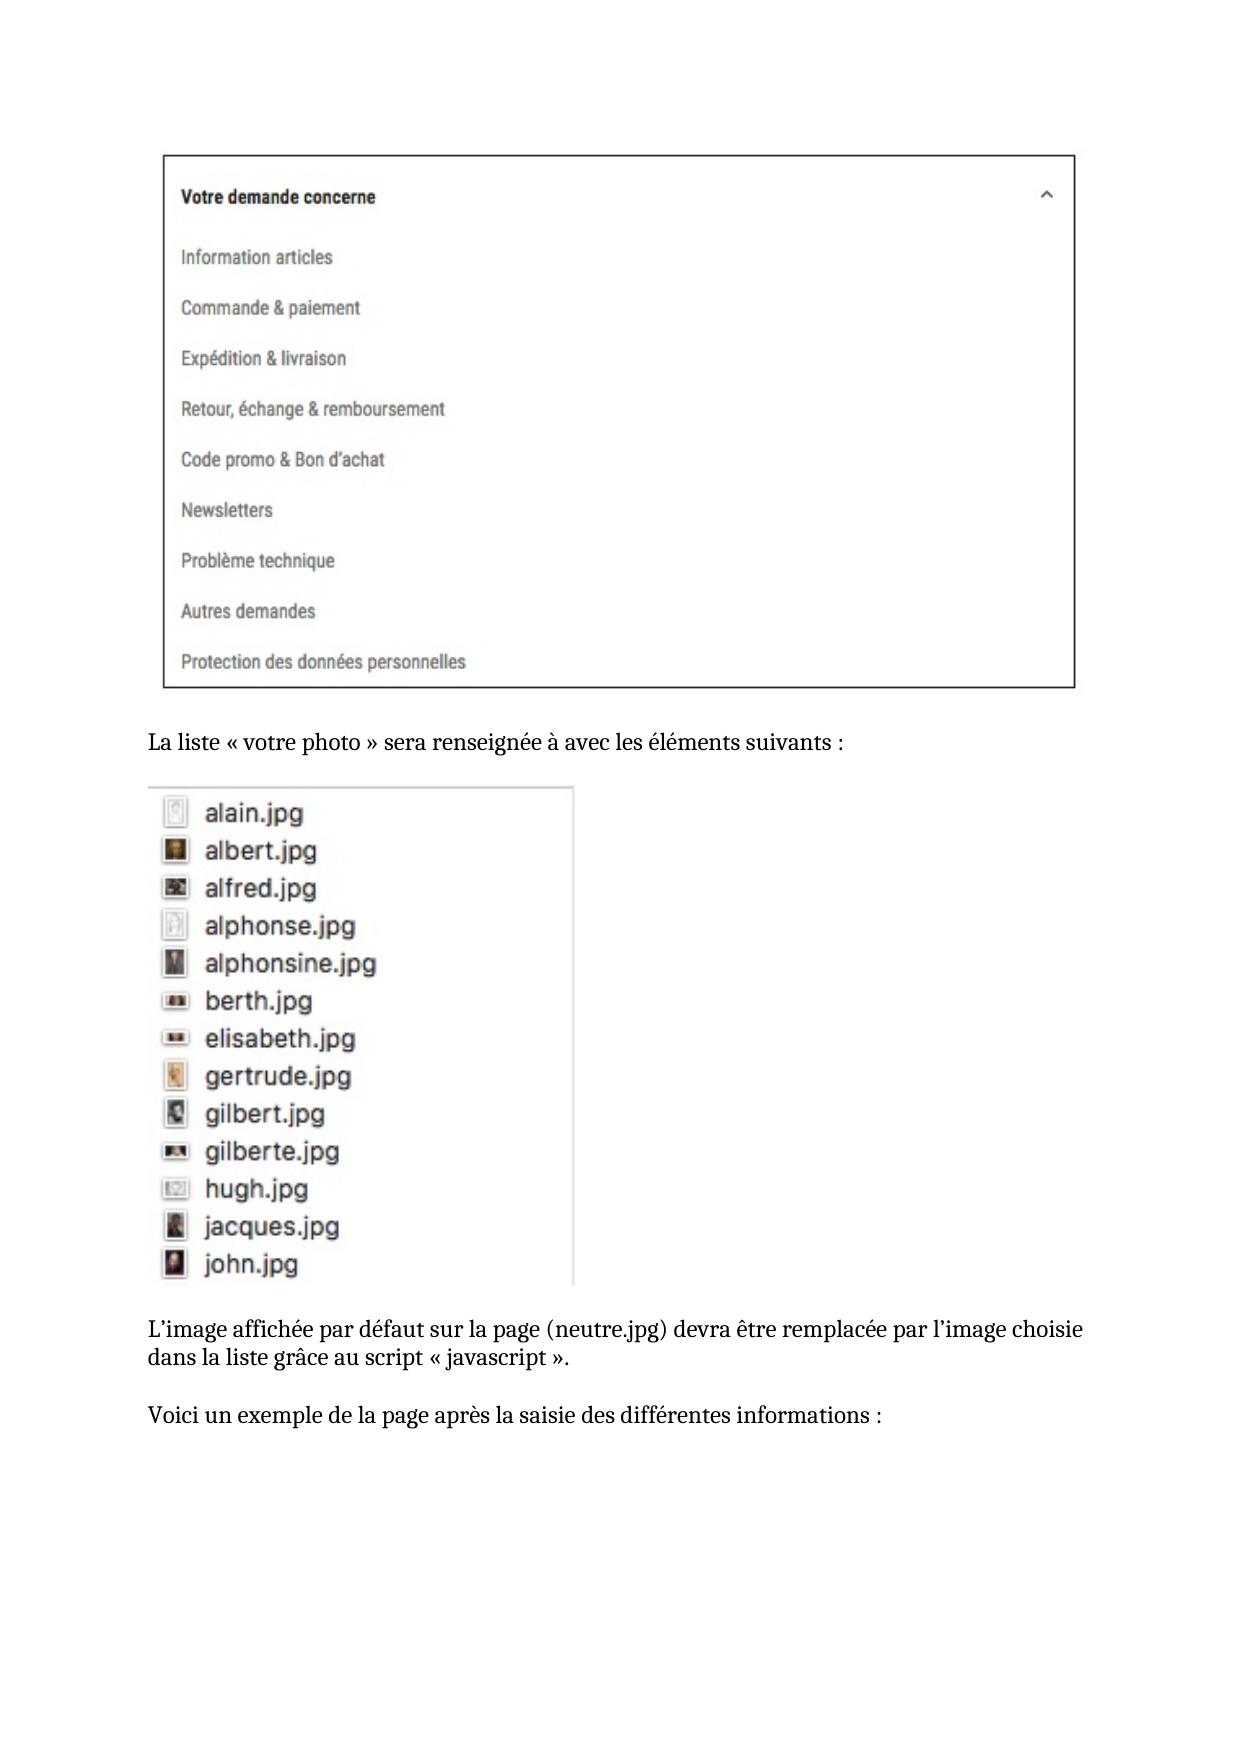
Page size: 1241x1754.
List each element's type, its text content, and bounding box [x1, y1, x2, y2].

text L’image affichée par défaut sur la page (neutre.jpg) devra être remplacée par l’image choisie dans la liste grâce au script « javascript ». [148, 1314, 1093, 1372]
picture [147, 785, 577, 1286]
picture [147, 147, 1092, 700]
text La liste « votre photo » sera renseignée à avec les éléments suivants : [148, 728, 1093, 757]
text Voici un exemple de la page après la saisie des différentes informations : [148, 1401, 1093, 1429]
